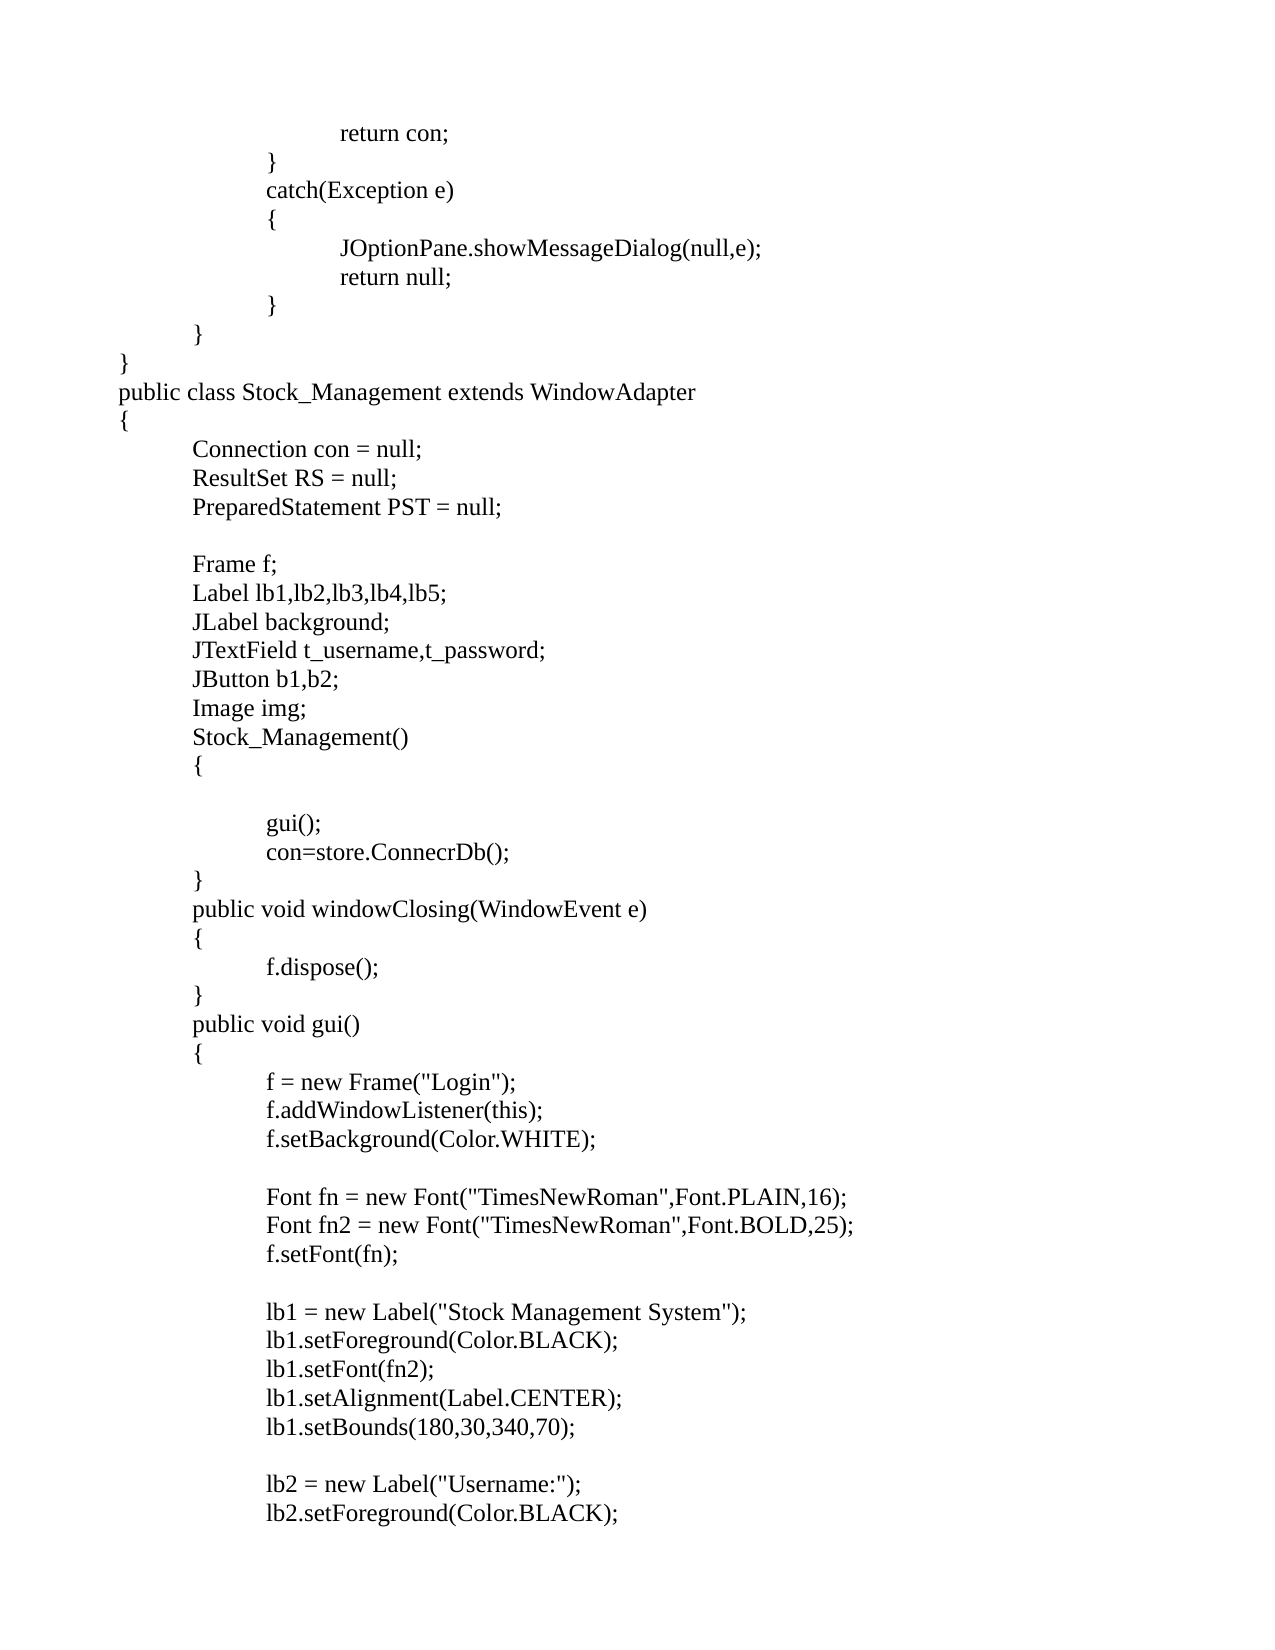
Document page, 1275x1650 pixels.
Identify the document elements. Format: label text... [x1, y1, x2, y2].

text { [118, 751, 1157, 779]
text lb1 = new Label("Stock Management System"); [118, 1297, 1157, 1326]
text f.setFont(fn); [118, 1239, 1157, 1268]
text lb1.setBounds(180,30,340,70); [118, 1412, 1157, 1441]
text catch(Exception e) [118, 176, 1157, 204]
text JButton b1,b2; [118, 664, 1157, 693]
text f.addWindowListener(this); [118, 1096, 1157, 1124]
text } [118, 147, 1157, 176]
text ResultSet RS = null; [118, 463, 1157, 492]
text lb2.setForeground(Color.BLACK); [118, 1498, 1157, 1527]
text JTextField t_username,t_password; [118, 636, 1157, 664]
text lb1.setFont(fn2); [118, 1354, 1157, 1383]
text { [118, 406, 1157, 434]
text } [118, 348, 1157, 377]
text public void gui() [118, 1009, 1157, 1038]
text lb1.setAlignment(Label.CENTER); [118, 1383, 1157, 1412]
text return con; [118, 118, 1157, 147]
text public class Stock_Management extends WindowAdapter [118, 377, 1157, 406]
text } [118, 981, 1157, 1009]
text } [118, 319, 1157, 348]
text { [118, 204, 1157, 233]
text lb1.setForeground(Color.BLACK); [118, 1326, 1157, 1354]
text Image img; [118, 693, 1157, 722]
text } [118, 866, 1157, 894]
text Connection con = null; [118, 434, 1157, 463]
text Label lb1,lb2,lb3,lb4,lb5; [118, 578, 1157, 607]
text f = new Frame("Login"); [118, 1067, 1157, 1096]
text Stock_Management() [118, 722, 1157, 751]
text JOptionPane.showMessageDialog(null,e); [118, 233, 1157, 262]
text lb2 = new Label("Username:"); [118, 1469, 1157, 1498]
text Font fn = new Font("TimesNewRoman",Font.PLAIN,16); [118, 1182, 1157, 1211]
text Frame f; [118, 549, 1157, 578]
text con=store.ConnecrDb(); [118, 837, 1157, 866]
text public void windowClosing(WindowEvent e) [118, 894, 1157, 923]
text f.setBackground(Color.WHITE); [118, 1124, 1157, 1153]
text Font fn2 = new Font("TimesNewRoman",Font.BOLD,25); [118, 1211, 1157, 1239]
text { [118, 923, 1157, 952]
text PreparedStatement PST = null; [118, 492, 1157, 521]
text f.dispose(); [118, 952, 1157, 981]
text JLabel background; [118, 607, 1157, 636]
text gui(); [118, 808, 1157, 837]
text } [118, 291, 1157, 319]
text { [118, 1038, 1157, 1067]
text return null; [118, 262, 1157, 291]
